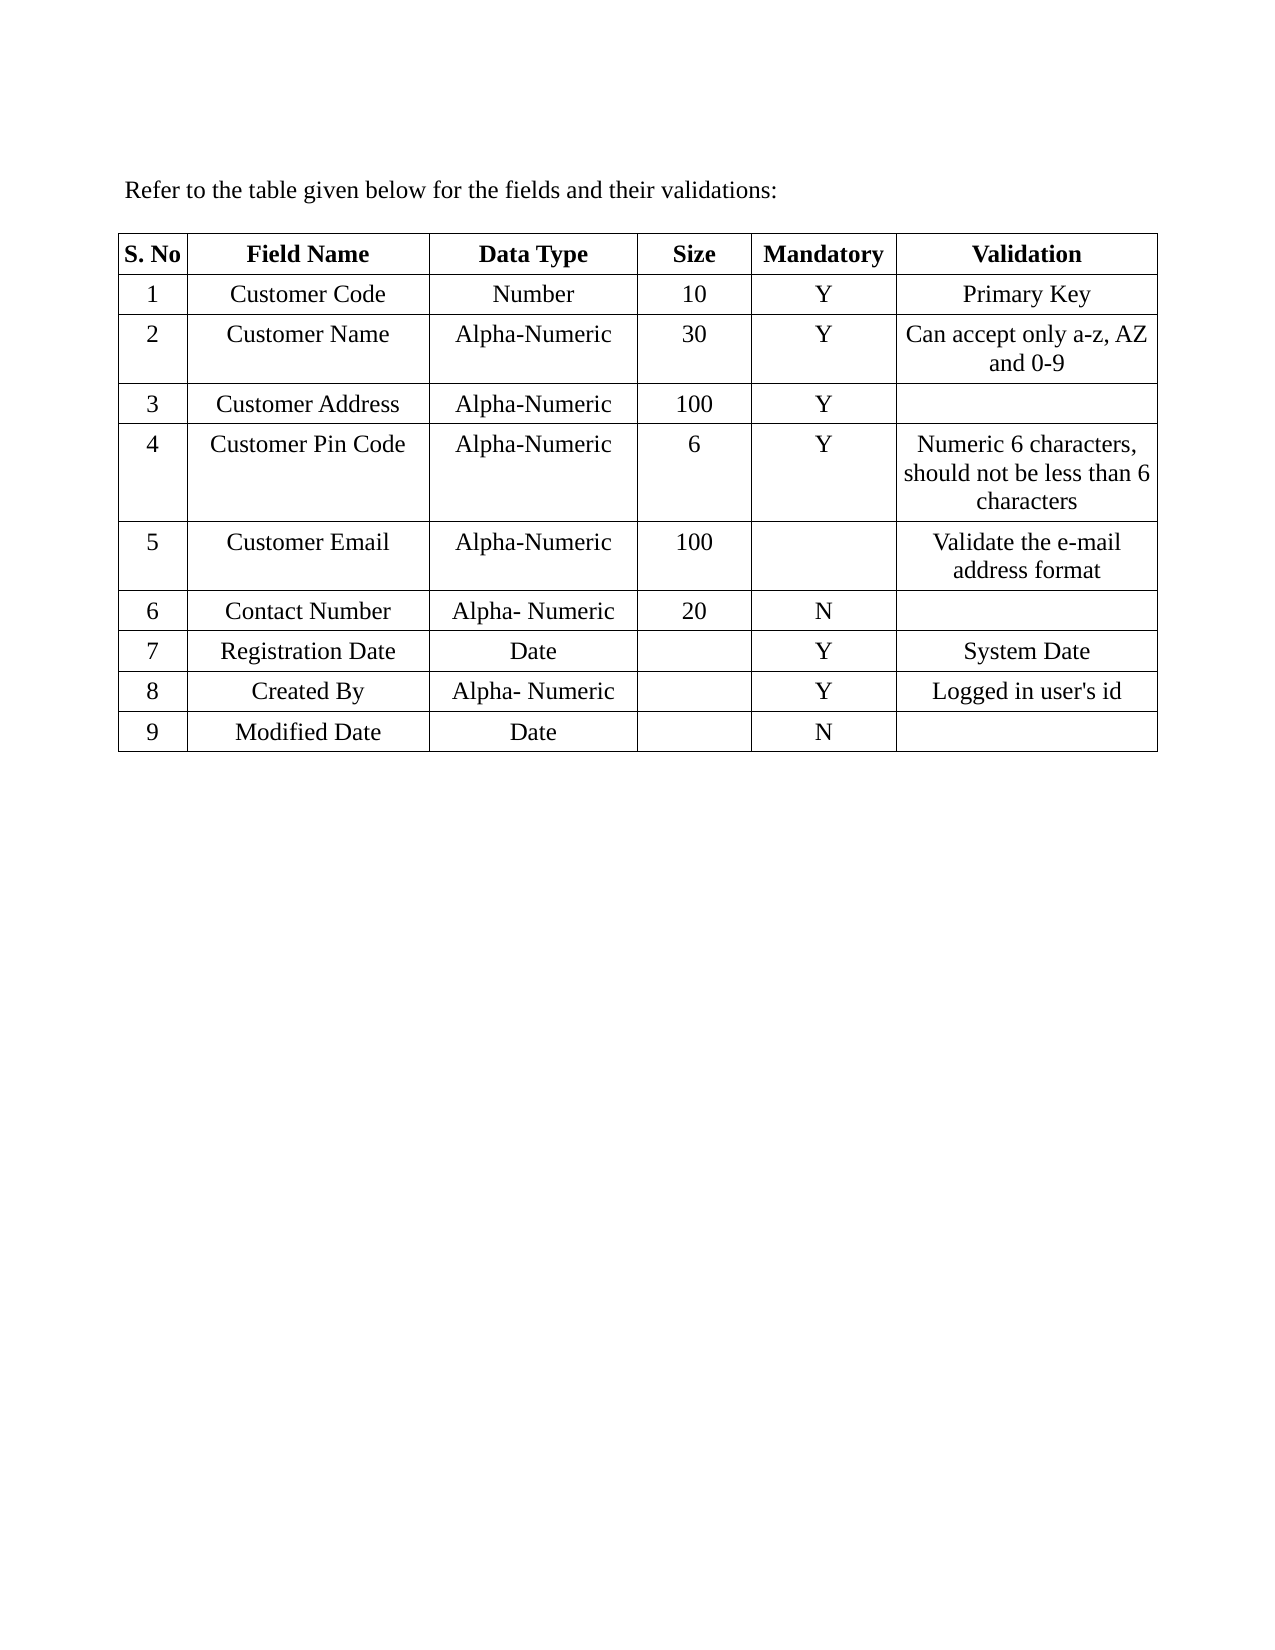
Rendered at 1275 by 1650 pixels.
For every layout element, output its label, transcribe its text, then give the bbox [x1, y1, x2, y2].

table_cell 20 [638, 591, 751, 630]
table_cell 5 [119, 522, 187, 590]
table_cell Customer Address [188, 384, 429, 423]
table_cell 4 [119, 424, 187, 521]
table_cell 100 [638, 522, 751, 590]
table_cell Alpha-Numeric [430, 315, 637, 383]
table_cell Customer Pin Code [188, 424, 429, 521]
table_cell Date [430, 631, 637, 671]
table_header Data Type [430, 234, 637, 273]
table_cell Created By [188, 672, 429, 711]
table_cell Alpha-Numeric [430, 522, 637, 590]
table_cell [897, 712, 1157, 751]
table_cell Registration Date [188, 631, 429, 671]
table_cell Can accept only a-z, AZ and 0-9 [897, 315, 1157, 383]
table_cell Modified Date [188, 712, 429, 751]
table_cell Customer Name [188, 315, 429, 383]
table_cell 9 [119, 712, 187, 751]
table_cell Alpha- Numeric [430, 591, 637, 630]
table_cell 1 [119, 275, 187, 314]
table_cell Alpha-Numeric [430, 424, 637, 521]
table_cell 7 [119, 631, 187, 671]
table_header Mandatory [752, 234, 896, 273]
table_cell N [752, 712, 896, 751]
table_cell System Date [897, 631, 1157, 671]
table_cell Y [752, 275, 896, 314]
table_cell [638, 631, 751, 671]
table_cell [638, 712, 751, 751]
table_cell 3 [119, 384, 187, 423]
table_cell Alpha- Numeric [430, 672, 637, 711]
table_cell Number [430, 275, 637, 314]
table_cell Logged in user's id [897, 672, 1157, 711]
table_cell Y [752, 631, 896, 671]
table_cell 6 [119, 591, 187, 630]
table_cell [897, 384, 1157, 423]
table_cell 100 [638, 384, 751, 423]
table_cell Y [752, 672, 896, 711]
table_cell Date [430, 712, 637, 751]
table_cell Contact Number [188, 591, 429, 630]
table_cell Customer Code [188, 275, 429, 314]
table_cell N [752, 591, 896, 630]
table_cell 10 [638, 275, 751, 314]
table_cell Primary Key [897, 275, 1157, 314]
table_cell Alpha-Numeric [430, 384, 637, 423]
table_header Size [638, 234, 751, 273]
table_cell 30 [638, 315, 751, 383]
table_cell Y [752, 315, 896, 383]
table_cell Validate the e-mail address format [897, 522, 1157, 590]
table_header S. No [119, 234, 187, 273]
text Refer to the table given below for the fields and their validations: [118, 176, 1157, 204]
table_cell 2 [119, 315, 187, 383]
table_cell 6 [638, 424, 751, 521]
table_header Field Name [188, 234, 429, 273]
table_cell Y [752, 424, 896, 521]
table_cell Numeric 6 characters, should not be less than 6 characters [897, 424, 1157, 521]
table_cell [897, 591, 1157, 630]
table_cell [638, 672, 751, 711]
table_cell [752, 522, 896, 590]
table_header Validation [897, 234, 1157, 273]
table_cell 8 [119, 672, 187, 711]
table_cell Customer Email [188, 522, 429, 590]
table_cell Y [752, 384, 896, 423]
